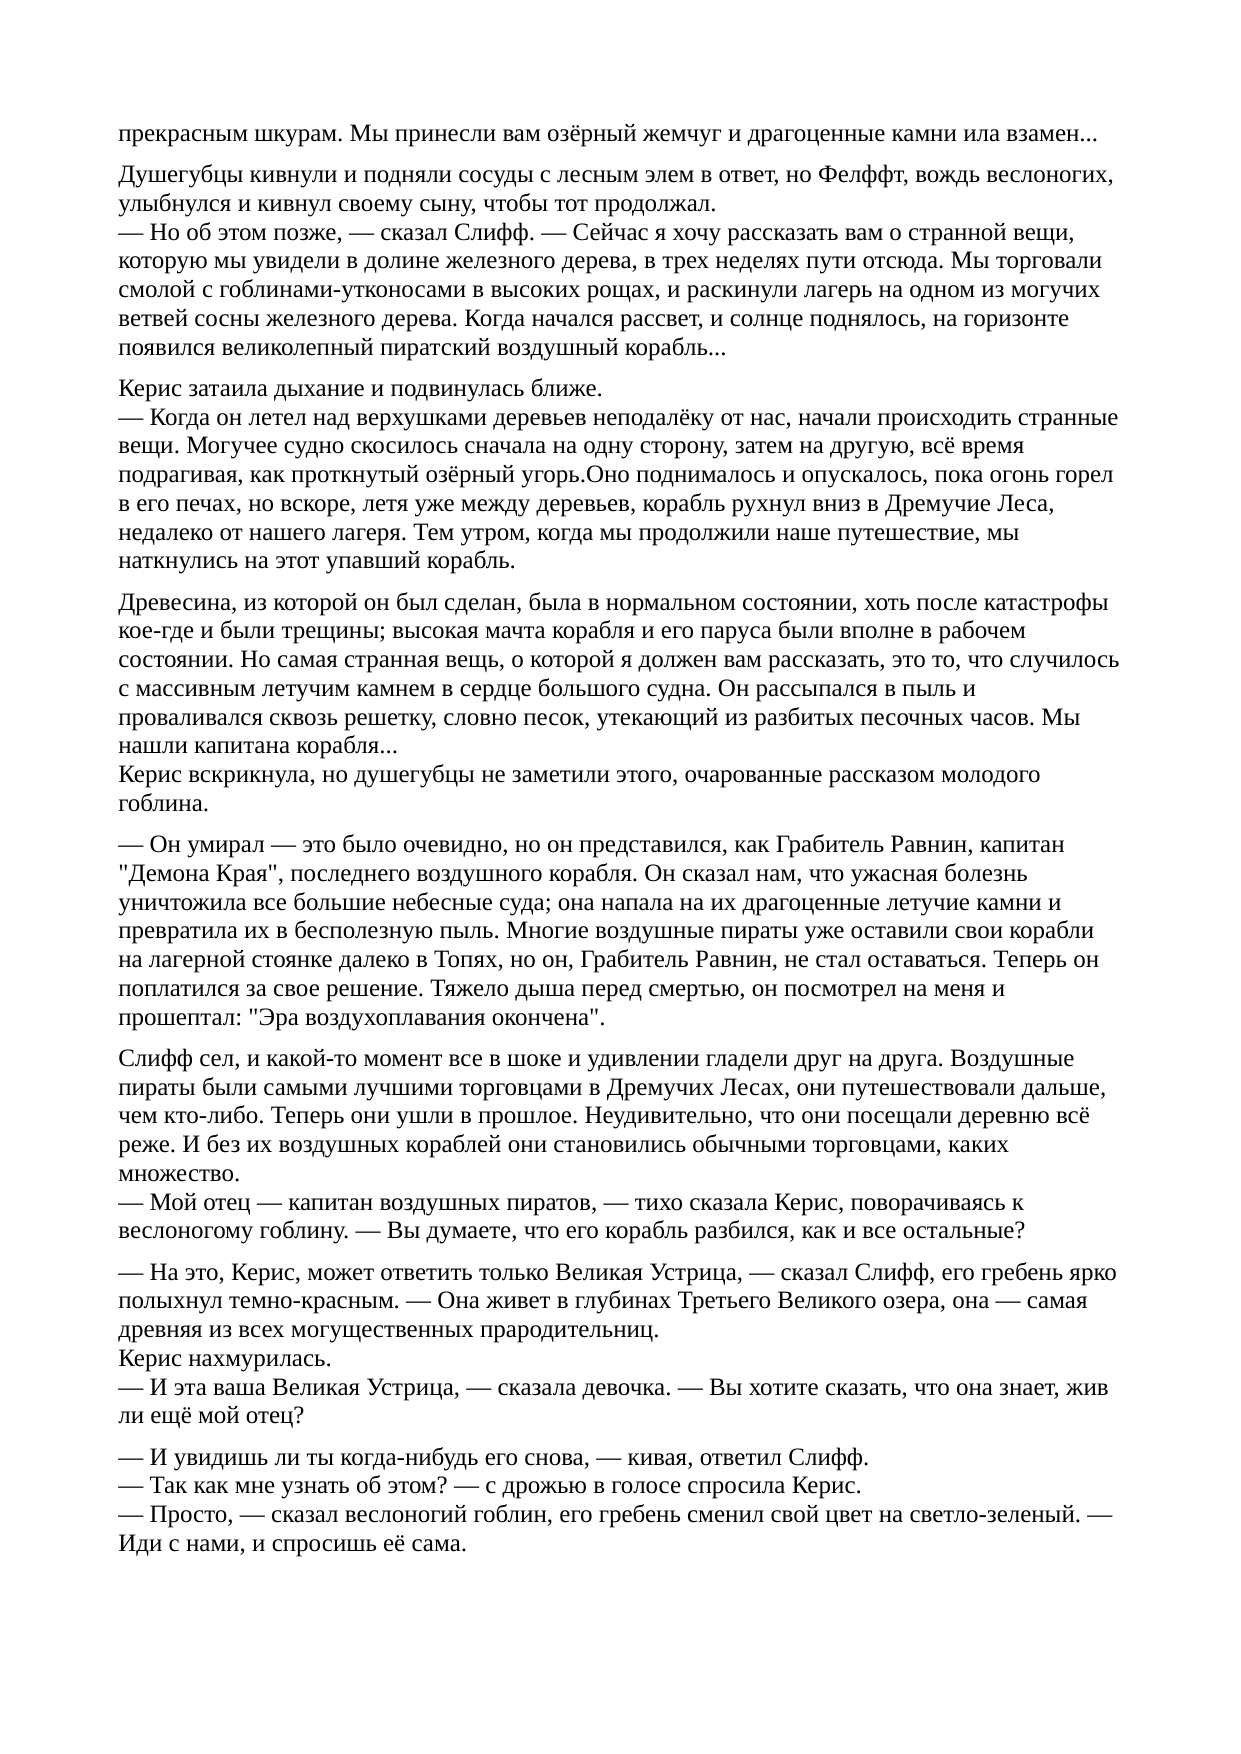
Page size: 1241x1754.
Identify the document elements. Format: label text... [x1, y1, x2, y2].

text Слифф сел, и какой-то момент все в шоке и удивлении гладели друг на друга. Воздушные пираты были самыми лучшими торговцами в Дремучих Лесах, они путешествовали дальше, чем кто-либо. Теперь они ушли в прошлое. Неудивительно, что они посещали деревню всё реже. И без их воздушных кораблей они становились обычными торговцами, каких множество. — Мой отец — капитан воздушных пиратов, — тихо сказала Керис, поворачиваясь к веслоногому гоблину. — Вы думаете, что его корабль разбился, как и все остальные? [118, 1043, 1122, 1244]
text Душегубцы кивнули и подняли сосуды с лесным элем в ответ, но Фелффт, вождь веслоногих, улыбнулся и кивнул своему сыну, чтобы тот продолжал. — Но об этом позже, — сказал Слифф. — Сейчас я хочу рассказать вам о странной вещи, которую мы увидели в долине железного дерева, в трех неделях пути отсюда. Мы торговали смолой с гоблинами-утконосами в высоких рощах, и раскинули лагерь на одном из могучих ветвей сосны железного дерева. Когда начался рассвет, и солнце поднялось, на горизонте появился великолепный пиратский воздушный корабль... [118, 159, 1122, 361]
text Керис затаила дыхание и подвинулась ближе. — Когда он летел над верхушками деревьев неподалёку от нас, начали происходить странные вещи. Могучее судно скосилось сначала на одну сторону, затем на другую, всё время подрагивая, как проткнутый озёрный угорь.Оно поднималось и опускалось, пока огонь горел в его печах, но вскоре, летя уже между деревьев, корабль рухнул вниз в Дремучие Леса, недалеко от нашего лагеря. Тем утром, когда мы продолжили наше путешествие, мы наткнулись на этот упавший корабль. [118, 373, 1122, 574]
text — На это, Керис, может ответить только Великая Устрица, — сказал Слифф, его гребень ярко полыхнул темно-красным. — Она живет в глубинах Третьего Великого озера, она — самая древняя из всех могущественных прародительниц. Керис нахмурилась. — И эта ваша Великая Устрица, — сказала девочка. — Вы хотите сказать, что она знает, жив ли ещё мой отец? [118, 1257, 1122, 1429]
text Древесина, из которой он был сделан, была в нормальном состоянии, хоть после катастрофы кое-где и были трещины; высокая мачта корабля и его паруса были вполне в рабочем состоянии. Но самая странная вещь, о которой я должен вам рассказать, это то, что случилось с массивным летучим камнем в сердце большого судна. Он рассыпался в пыль и проваливался сквозь решетку, словно песок, утекающий из разбитых песочных часов. Мы нашли капитана корабля... Керис вскрикнула, но душегубцы не заметили этого, очарованные рассказом молодого гоблина. [118, 587, 1122, 817]
text прекрасным шкурам. Мы принесли вам озёрный жемчуг и драгоценные камни ила взамен... [118, 118, 1122, 147]
text — И увидишь ли ты когда-нибудь его снова, — кивая, ответил Слифф. — Так как мне узнать об этом? — с дрожью в голосе спросила Керис. — Просто, — сказал веслоногий гоблин, его гребень сменил свой цвет на светло-зеленый. — Иди с нами, и спросишь её сама. [118, 1442, 1122, 1557]
text — Он умирал — это было очевидно, но он представился, как Грабитель Равнин, капитан "Демона Края", последнего воздушного корабля. Он сказал нам, что ужасная болезнь уничтожила все большие небесные суда; она напала на их драгоценные летучие камни и превратила их в бесполезную пыль. Многие воздушные пираты уже оставили свои корабли на лагерной стоянке далеко в Топях, но он, Грабитель Равнин, не стал оставаться. Теперь он поплатился за свое решение. Тяжело дыша перед смертью, он посмотрел на меня и прошептал: "Эра воздухоплавания окончена". [118, 829, 1122, 1031]
